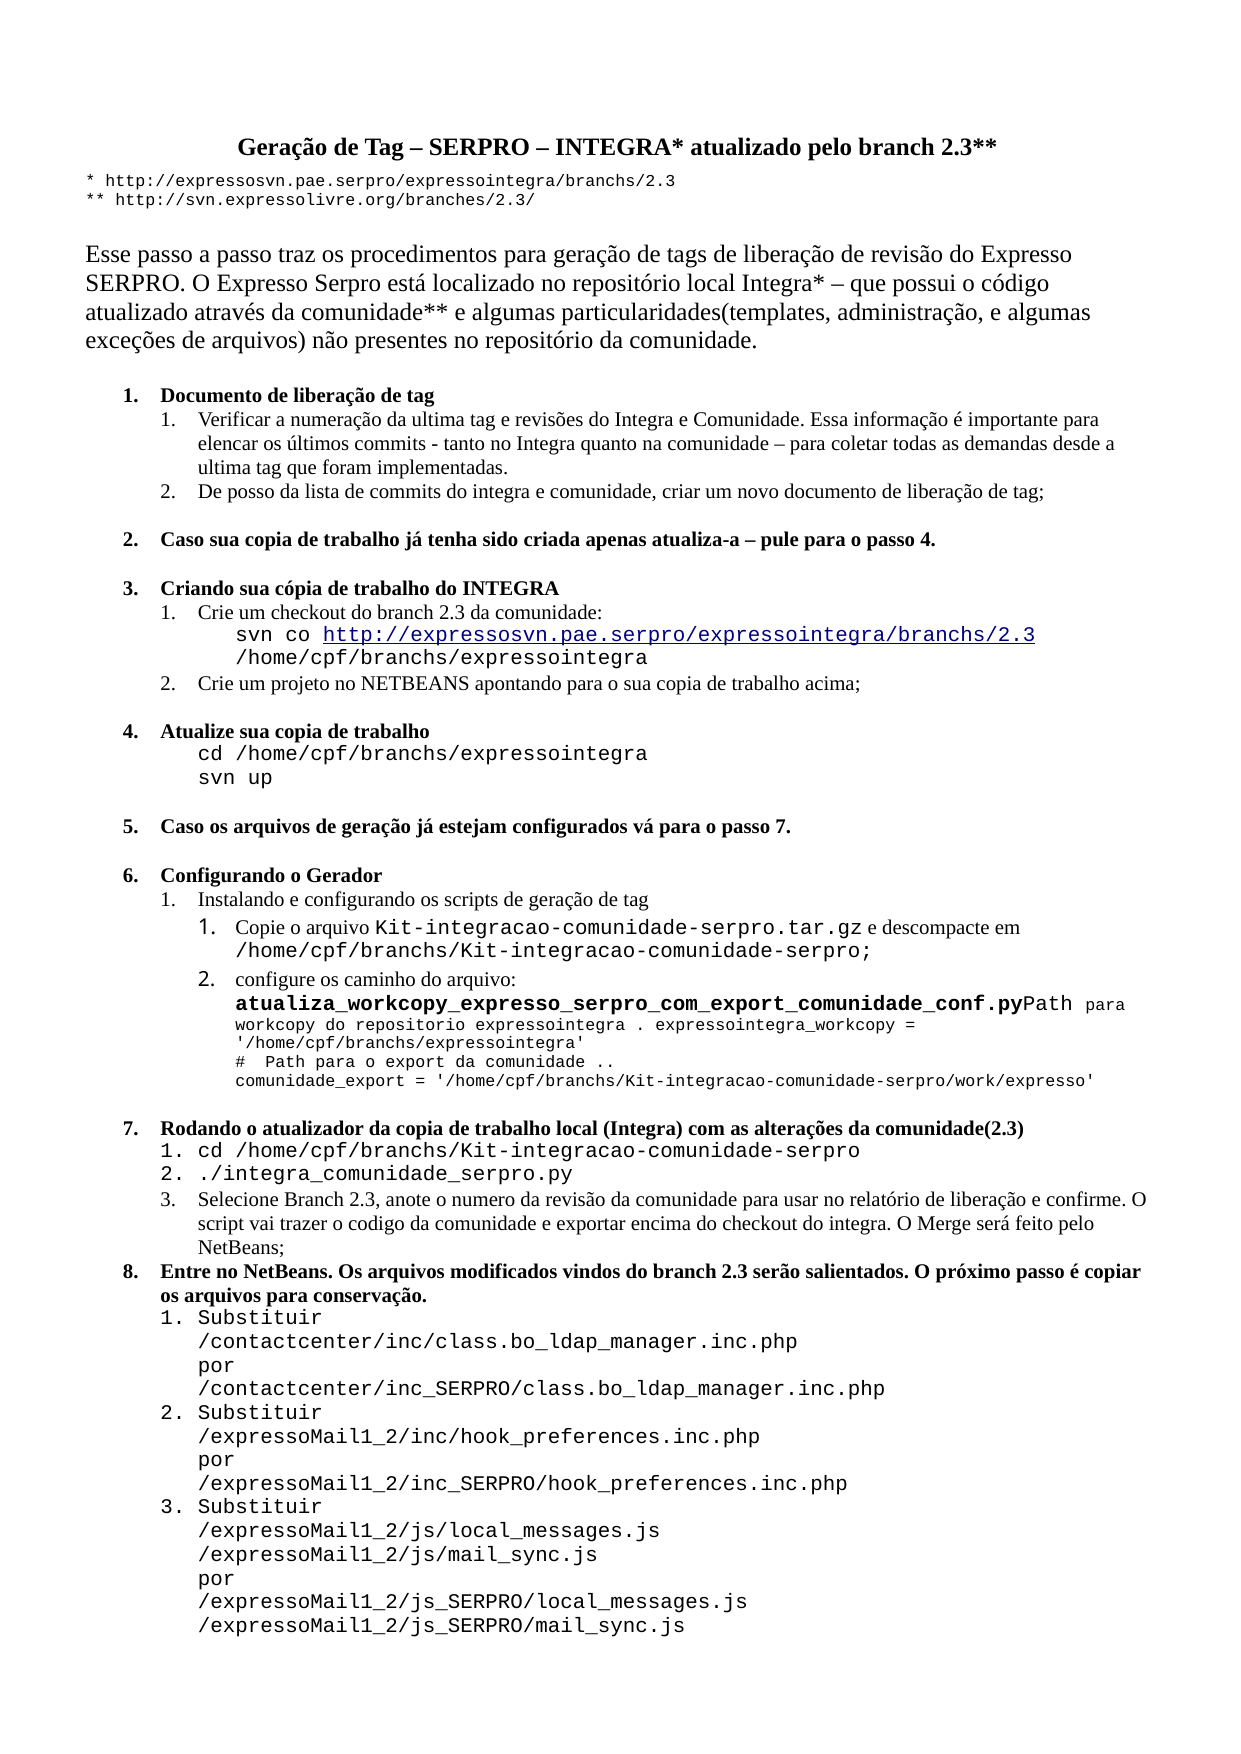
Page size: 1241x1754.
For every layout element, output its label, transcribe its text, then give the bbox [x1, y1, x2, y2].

list Atualize sua copia de trabalho [123, 719, 1149, 743]
list Crie um projeto no NETBEANS apontando para o sua copia de trabalho acima; [160, 671, 1149, 695]
list /expressoMail1_2/js_SERPRO/mail_sync.js [160, 1615, 1149, 1638]
list /contactcenter/inc_SERPRO/class.bo_ldap_manager.inc.php [160, 1378, 1149, 1402]
list svn co http://expressosvn.pae.serpro/expressointegra/branchs/2.3 /home/cpf/branchs/expressointegra [198, 624, 1149, 671]
list Configurando o Gerador [123, 863, 1149, 887]
list Caso os arquivos de geração já estejam configurados vá para o passo 7. [123, 814, 1149, 838]
list cd /home/cpf/branchs/Kit-integracao-comunidade-serpro [160, 1140, 1149, 1163]
list Substituir [160, 1497, 1149, 1520]
list Rodando o atualizador da copia de trabalho local (Integra) com as alterações da comunidade(2.3) [123, 1116, 1149, 1140]
list Substituir [160, 1307, 1149, 1331]
list configure os caminho do arquivo: atualiza_workcopy_expresso_serpro_com_export_comunidade_conf.pyPath para workcopy do repositorio expressointegra . expressointegra_workcopy = '/home/cpf/branchs/expressointegra' [198, 964, 1149, 1054]
list Entre no NetBeans. Os arquivos modificados vindos do branch 2.3 serão salientados. O próximo passo é copiar os arquivos para conservação. [123, 1259, 1149, 1307]
list Instalando e configurando os scripts de geração de tag [160, 887, 1149, 911]
list ./integra_comunidade_serpro.py [160, 1163, 1149, 1187]
list svn up [160, 767, 1149, 790]
text * http://expressosvn.pae.serpro/expressointegra/branchs/2.3 [85, 173, 1149, 192]
list /expressoMail1_2/inc/hook_preferences.inc.php [160, 1426, 1149, 1449]
list /expressoMail1_2/js/mail_sync.js [160, 1544, 1149, 1567]
list Crie um checkout do branch 2.3 da comunidade: [160, 599, 1149, 624]
list Documento de liberação de tag [123, 383, 1149, 407]
list Criando sua cópia de trabalho do INTEGRA [123, 576, 1149, 599]
list /contactcenter/inc/class.bo_ldap_manager.inc.php [160, 1331, 1149, 1355]
list /expressoMail1_2/js_SERPRO/local_messages.js [160, 1591, 1149, 1615]
list por [160, 1449, 1149, 1473]
list por [160, 1355, 1149, 1378]
list Copie o arquivo Kit-integracao-comunidade-serpro.tar.gz e descompacte em /home/cpf/branchs/Kit-integracao-comunidade-serpro; [198, 911, 1149, 964]
list por [160, 1567, 1149, 1591]
list /expressoMail1_2/js/local_messages.js [160, 1520, 1149, 1544]
list De posso da lista de commits do integra e comunidade, criar um novo documento de liberação de tag; [160, 479, 1149, 503]
list Substituir [160, 1402, 1149, 1426]
list /expressoMail1_2/inc_SERPRO/hook_preferences.inc.php [160, 1473, 1149, 1497]
list Verificar a numeração da ultima tag e revisões do Integra e Comunidade. Essa informação é importante para elencar os últimos commits - tanto no Integra quanto na comunidade – para coletar todas as demandas desde a ultima tag que foram implementadas. [160, 407, 1149, 479]
list Caso sua copia de trabalho já tenha sido criada apenas atualiza-a – pule para o passo 4. [123, 527, 1149, 551]
list Selecione Branch 2.3, anote o numero da revisão da comunidade para usar no relatório de liberação e confirme. O script vai trazer o codigo da comunidade e exportar encima do checkout do integra. O Merge será feito pelo NetBeans; [160, 1187, 1149, 1259]
subtitle Geração de Tag – SERPRO – INTEGRA* atualizado pelo branch 2.3** [85, 132, 1149, 160]
list cd /home/cpf/branchs/expressointegra [160, 743, 1149, 767]
text ** http://svn.expressolivre.org/branches/2.3/ [85, 192, 1149, 211]
list comunidade_export = '/home/cpf/branchs/Kit-integracao-comunidade-serpro/work/expresso' [198, 1073, 1149, 1092]
list # Path para o export da comunidade .. [198, 1054, 1149, 1073]
text Esse passo a passo traz os procedimentos para geração de tags de liberação de revisão do Expresso SERPRO. O Expresso Serpro está localizado no repositório local Integra* – que possui o código atualizado através da comunidade** e algumas particularidades(templates, administração, e algumas exceções de arquivos) não presentes no repositório da comunidade. [85, 239, 1149, 354]
